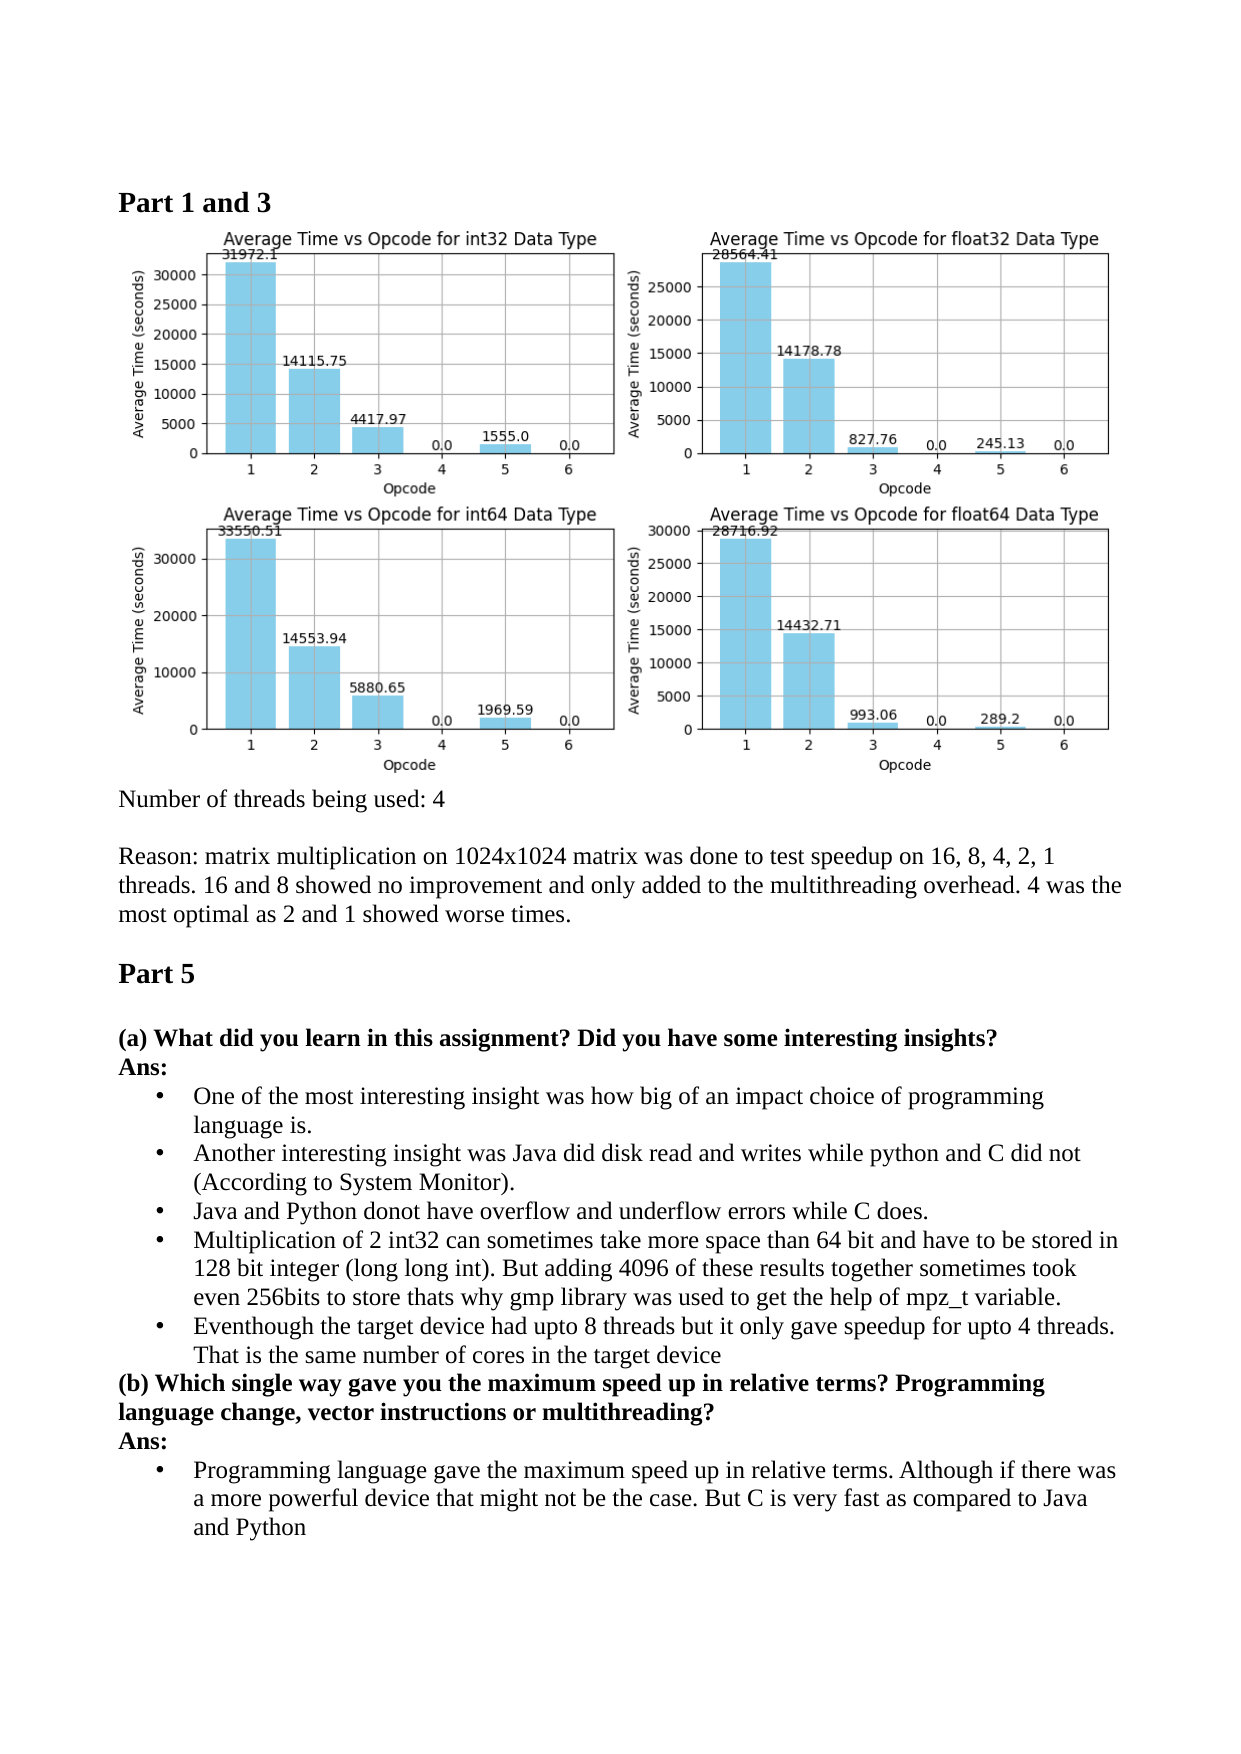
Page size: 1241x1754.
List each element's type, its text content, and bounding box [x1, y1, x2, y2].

text (b) Which single way gave you the maximum speed up in relative terms? Programming [118, 1368, 1122, 1397]
picture [118, 218, 1123, 784]
list Java and Python donot have overflow and underflow errors while C does. [156, 1196, 1122, 1225]
text Part 1 and 3 [118, 185, 1122, 218]
list One of the most interesting insight was how big of an impact choice of programming language is. [156, 1081, 1122, 1138]
text Reason: matrix multiplication on 1024x1024 matrix was done to test speedup on 16, 8, 4, 2, 1 threads. 16 and 8 showed no improvement and only added to the multithreading overhead. 4 was the most optimal as 2 and 1 showed worse times. [118, 841, 1122, 928]
text language change, vector instructions or multithreading? [118, 1397, 1122, 1426]
list Another interesting insight was Java did disk read and writes while python and C did not (According to System Monitor). [156, 1138, 1122, 1196]
text Ans: [118, 1052, 1122, 1081]
text Part 5 [118, 956, 1122, 990]
list Multiplication of 2 int32 can sometimes take more space than 64 bit and have to be stored in 128 bit integer (long long int). But adding 4096 of these results together sometimes took even 256bits to store thats why gmp library was used to get the help of mpz_t variable. [156, 1225, 1122, 1311]
text Ans: [118, 1426, 1122, 1455]
text Number of threads being used: 4 [118, 784, 1122, 813]
list Programming language gave the maximum speed up in relative terms. Although if there was a more powerful device that might not be the case. But C is very fast as compared to Java and Python [156, 1455, 1122, 1541]
text (a) What did you learn in this assignment? Did you have some interesting insights? [118, 1023, 1122, 1052]
list Eventhough the target device had upto 8 threads but it only gave speedup for upto 4 threads. That is the same number of cores in the target device [156, 1311, 1122, 1368]
